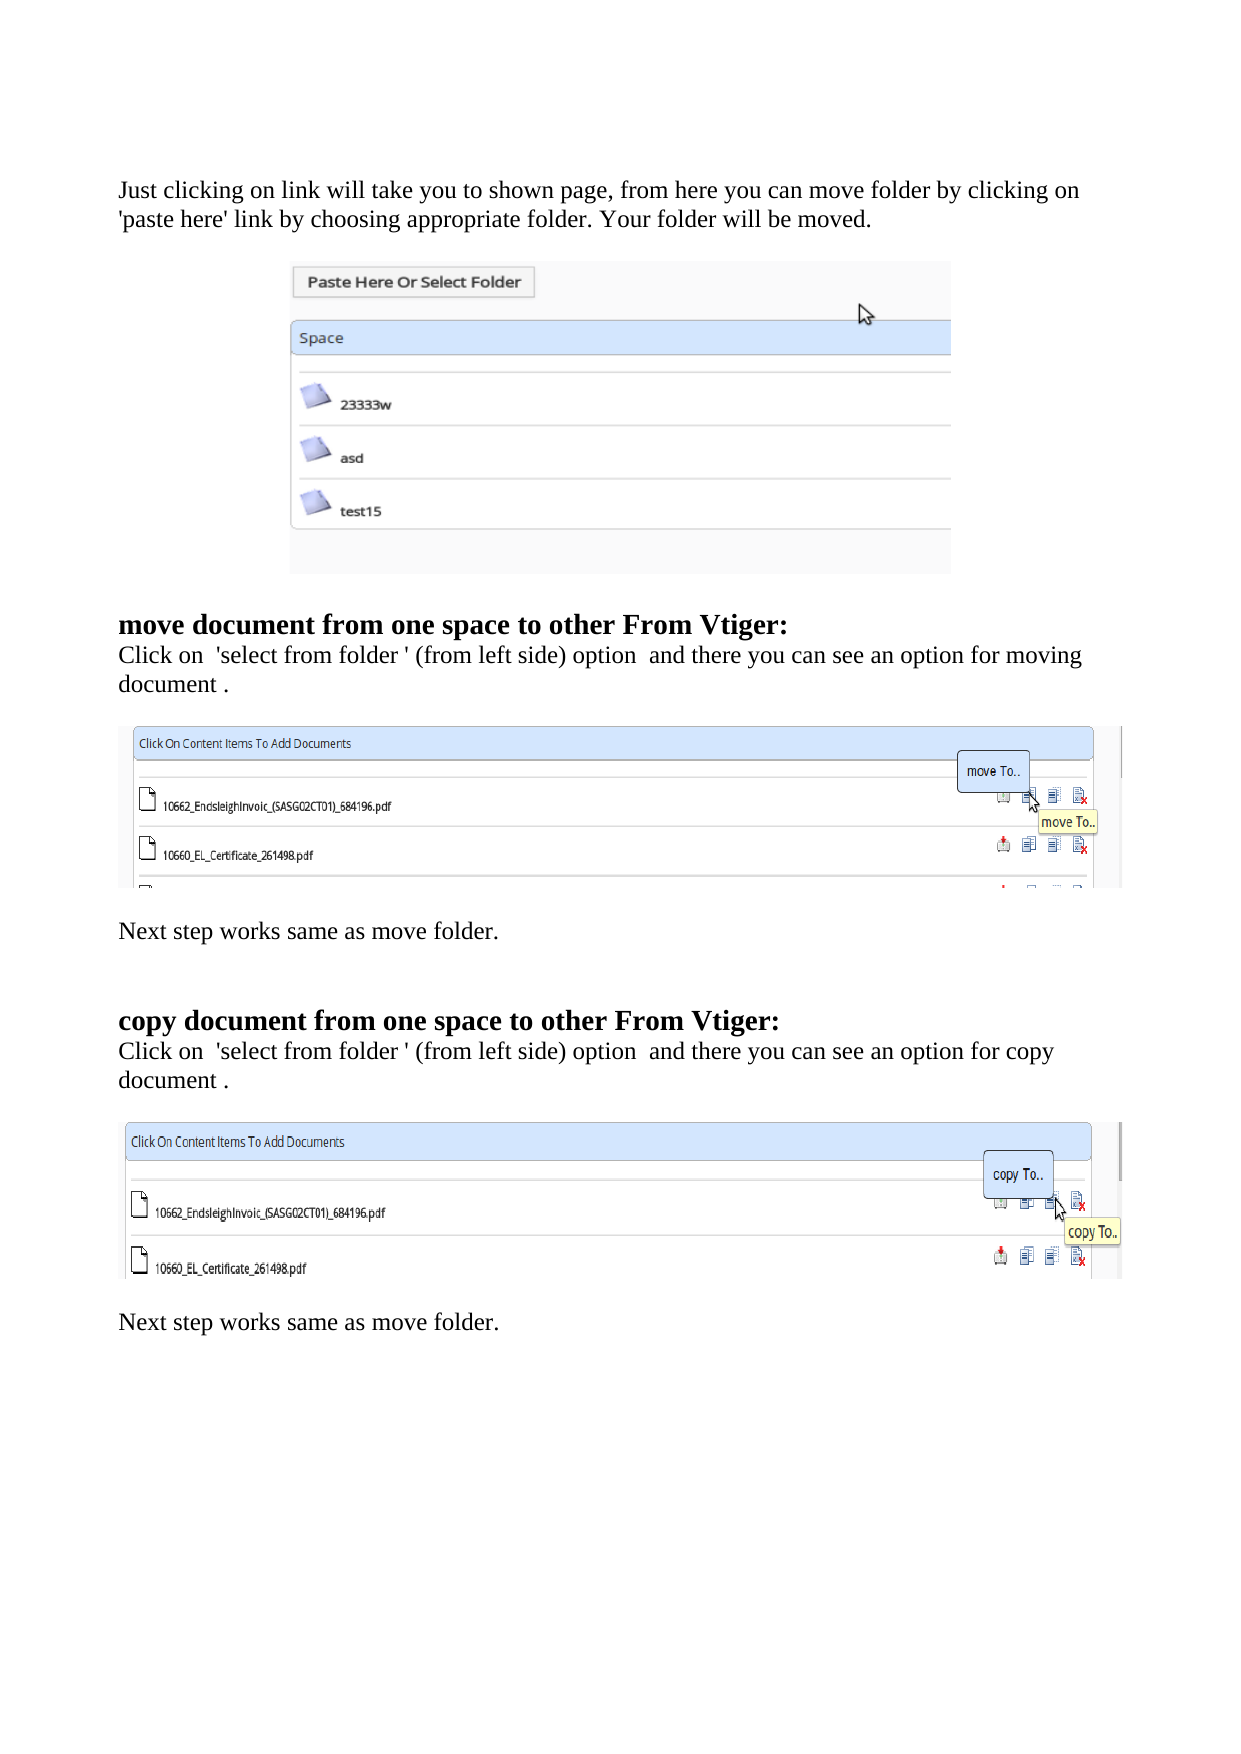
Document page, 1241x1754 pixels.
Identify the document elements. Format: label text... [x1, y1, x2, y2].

text move document from one space to other From Vtiger: [118, 607, 1122, 640]
text Click on 'select from folder ' (from left side) option and there you can see an option for copy document . [118, 1036, 1122, 1094]
text Just clicking on link will take you to shown page, from here you can move folder by clicking on 'paste here' link by choosing appropriate folder. Your folder will be moved. [118, 176, 1122, 233]
text Next step works same as move folder. [118, 916, 1122, 945]
picture [118, 1122, 1123, 1279]
picture [289, 261, 951, 574]
text copy document from one space to other From Vtiger: [118, 1003, 1122, 1036]
text Click on 'select from folder ' (from left side) option and there you can see an option for moving document . [118, 640, 1122, 698]
text Next step works same as move folder. [118, 1307, 1122, 1336]
picture [118, 726, 1123, 888]
